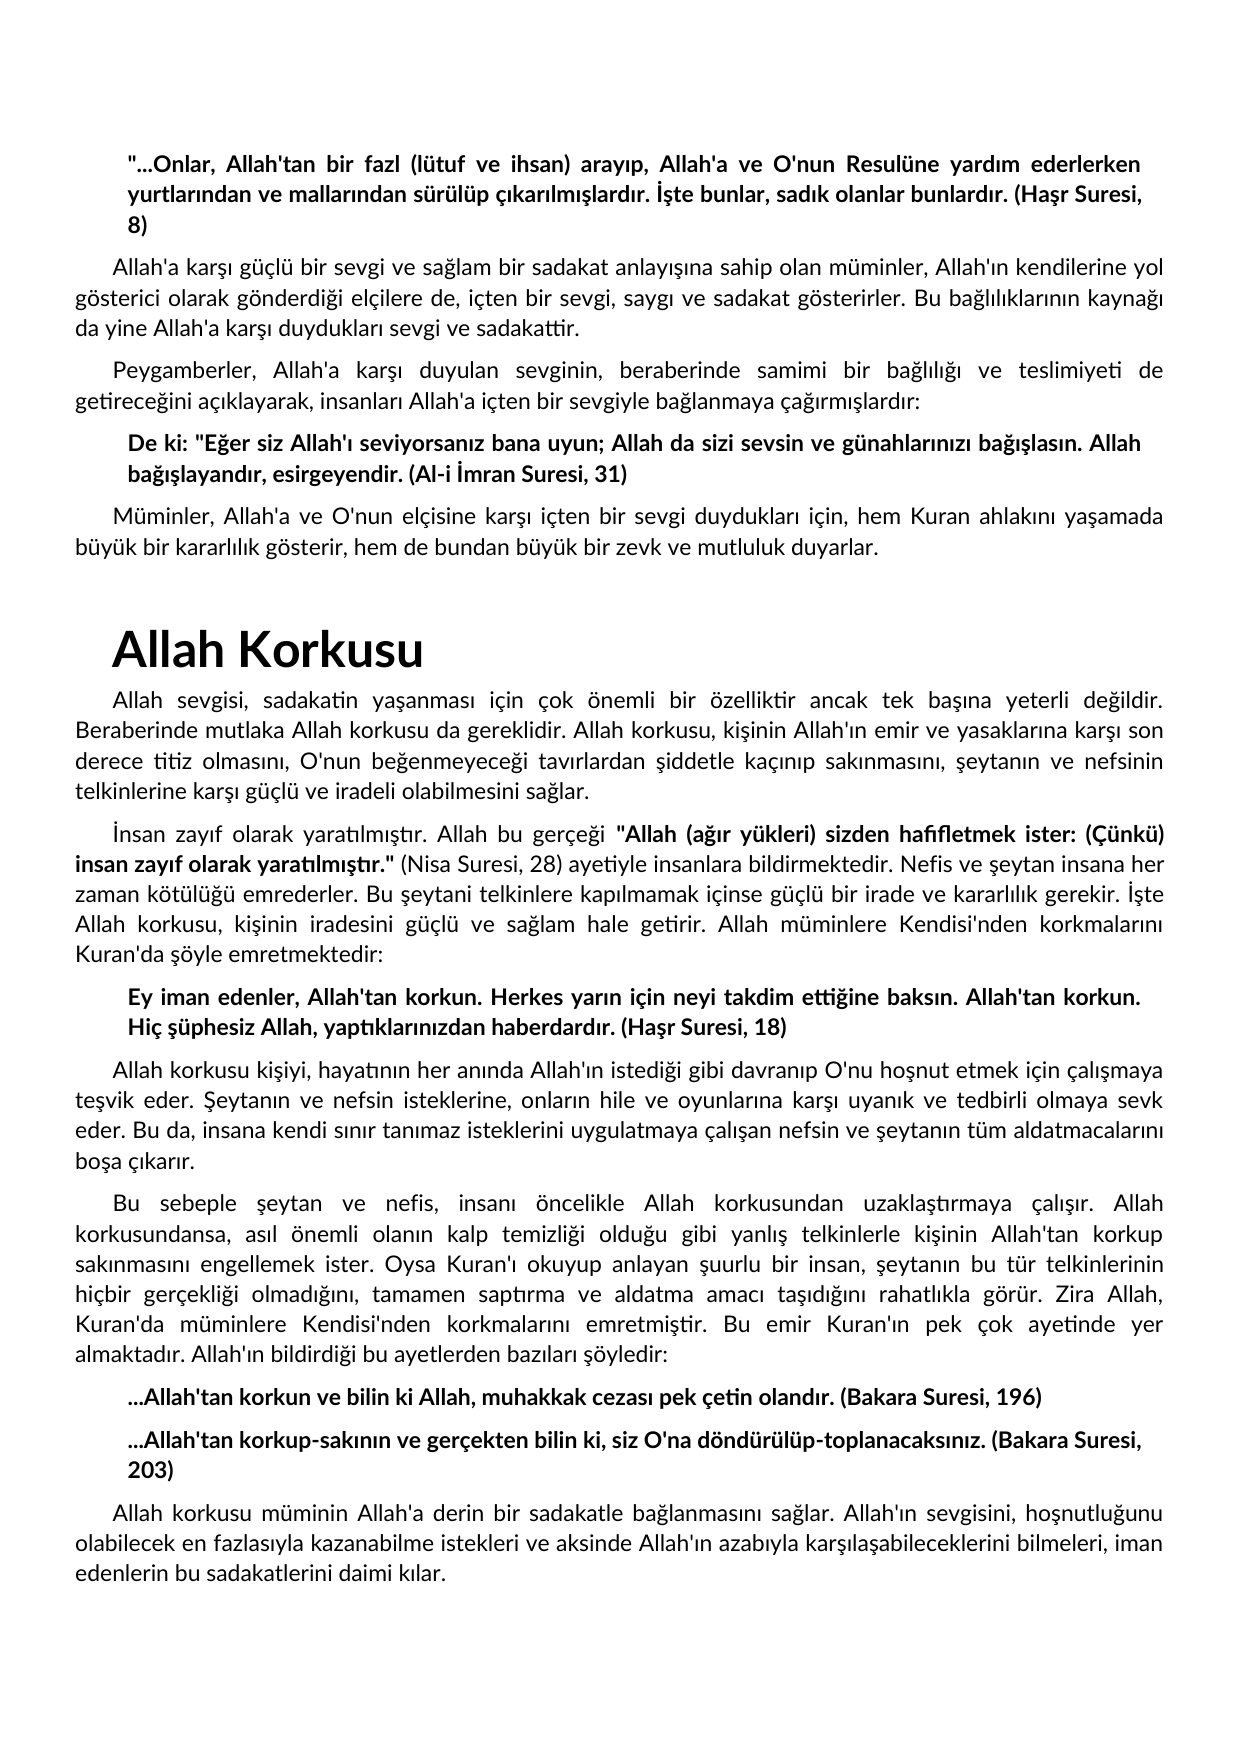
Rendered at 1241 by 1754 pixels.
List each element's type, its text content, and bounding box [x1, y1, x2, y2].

text Allah korkusu kişiyi, hayatının her anında Allah'ın istediği gibi davranıp O'nu hoşnut etmek için çalışmaya teşvik eder. Şeytanın ve nefsin isteklerine, onların hile ve oyunlarına karşı uyanık ve tedbirli olmaya sevk eder. Bu da, insana kendi sınır tanımaz isteklerini uygulatmaya çalışan nefsin ve şeytanın tüm aldatmacalarını boşa çıkarır. [75, 1056, 1165, 1174]
text Ey iman edenler, Allah'tan korkun. Herkes yarın için neyi takdim ettiğine baksın. Allah'tan korkun. Hiç şüphesiz Allah, yaptıklarınızdan haberdardır. (Haşr Suresi, 18) [127, 983, 1143, 1041]
text İnsan zayıf olarak yaratılmıştır. Allah bu gerçeği "Allah (ağır yükleri) sizden hafifletmek ister: (Çünkü) insan zayıf olarak yaratılmıştır." (Nisa Suresi, 28) ayetiyle insanlara bildirmektedir. Nefis ve şeytan insana her zaman kötülüğü emrederler. Bu şeytani telkinlere kapılmamak içinse güçlü bir irade ve kararlılık gerekir. İşte Allah korkusu, kişinin iradesini güçlü ve sağlam hale getirir. Allah müminlere Kendisi'nden korkmalarını Kuran'da şöyle emretmektedir: [75, 819, 1165, 968]
text De ki: "Eğer siz Allah'ı seviyorsanız bana uyun; Allah da sizi sevsin ve günahlarınızı bağışlasın. Allah bağışlayandır, esirgeyendir. (Al-i İmran Suresi, 31) [127, 429, 1143, 487]
text ...Allah'tan korkun ve bilin ki Allah, muhakkak cezası pek çetin olandır. (Bakara Suresi, 196) [127, 1383, 1143, 1410]
text Müminler, Allah'a ve O'nun elçisine karşı içten bir sevgi duydukları için, hem Kuran ahlakını yaşamada büyük bir kararlılık gösterir, hem de bundan büyük bir zevk ve mutluluk duyarlar. [75, 502, 1165, 560]
text Allah sevgisi, sadakatin yaşanması için çok önemli bir özelliktir ancak tek başına yeterli değildir. Beraberinde mutlaka Allah korkusu da gereklidir. Allah korkusu, kişinin Allah'ın emir ve yasaklarına karşı son derece titiz olmasını, O'nun beğenmeyeceği tavırlardan şiddetle kaçınıp sakınmasını, şeytanın ve nefsinin telkinlerine karşı güçlü ve iradeli olabilmesini sağlar. [75, 686, 1165, 804]
text Allah'a karşı güçlü bir sevgi ve sağlam bir sadakat anlayışına sahip olan müminler, Allah'ın kendilerine yol gösterici olarak gönderdiği elçilere de, içten bir sevgi, saygı ve sadakat gösterirler. Bu bağlılıklarının kaynağı da yine Allah'a karşı duydukları sevgi ve sadakattir. [75, 253, 1165, 341]
text Bu sebeple şeytan ve nefis, insanı öncelikle Allah korkusundan uzaklaştırmaya çalışır. Allah korkusundansa, asıl önemli olanın kalp temizliği olduğu gibi yanlış telkinlerle kişinin Allah'tan korkup sakınmasını engellemek ister. Oysa Kuran'ı okuyup anlayan şuurlu bir insan, şeytanın bu tür telkinlerinin hiçbir gerçekliği olmadığını, tamamen saptırma ve aldatma amacı taşıdığını rahatlıkla görür. Zira Allah, Kuran'da müminlere Kendisi'nden korkmalarını emretmiştir. Bu emir Kuran'ın pek çok ayetinde yer almaktadır. Allah'ın bildirdiği bu ayetlerden bazıları şöyledir: [75, 1189, 1165, 1368]
text Allah korkusu müminin Allah'a derin bir sadakatle bağlanmasını sağlar. Allah'ın sevgisini, hoşnutluğunu olabilecek en fazlasıyla kazanabilme istekleri ve aksinde Allah'ın azabıyla karşılaşabileceklerini bilmeleri, iman edenlerin bu sadakatlerini daimi kılar. [75, 1498, 1165, 1586]
text "...Onlar, Allah'tan bir fazl (lütuf ve ihsan) arayıp, Allah'a ve O'nun Resulüne yardım ederlerken yurtlarından ve mallarından sürülüp çıkarılmışlardır. İşte bunlar, sadık olanlar bunlardır. (Haşr Suresi, 8) [127, 150, 1143, 238]
text ...Allah'tan korkup-sakının ve gerçekten bilin ki, siz O'na döndürülüp-toplanacaksınız. (Bakara Suresi, 203) [127, 1426, 1143, 1483]
text Peygamberler, Allah'a karşı duyulan sevginin, beraberinde samimi bir bağlılığı ve teslimiyeti de getireceğini açıklayarak, insanları Allah'a içten bir sevgiyle bağlanmaya çağırmışlardır: [75, 356, 1165, 414]
subtitle Allah Korkusu [112, 618, 1165, 678]
